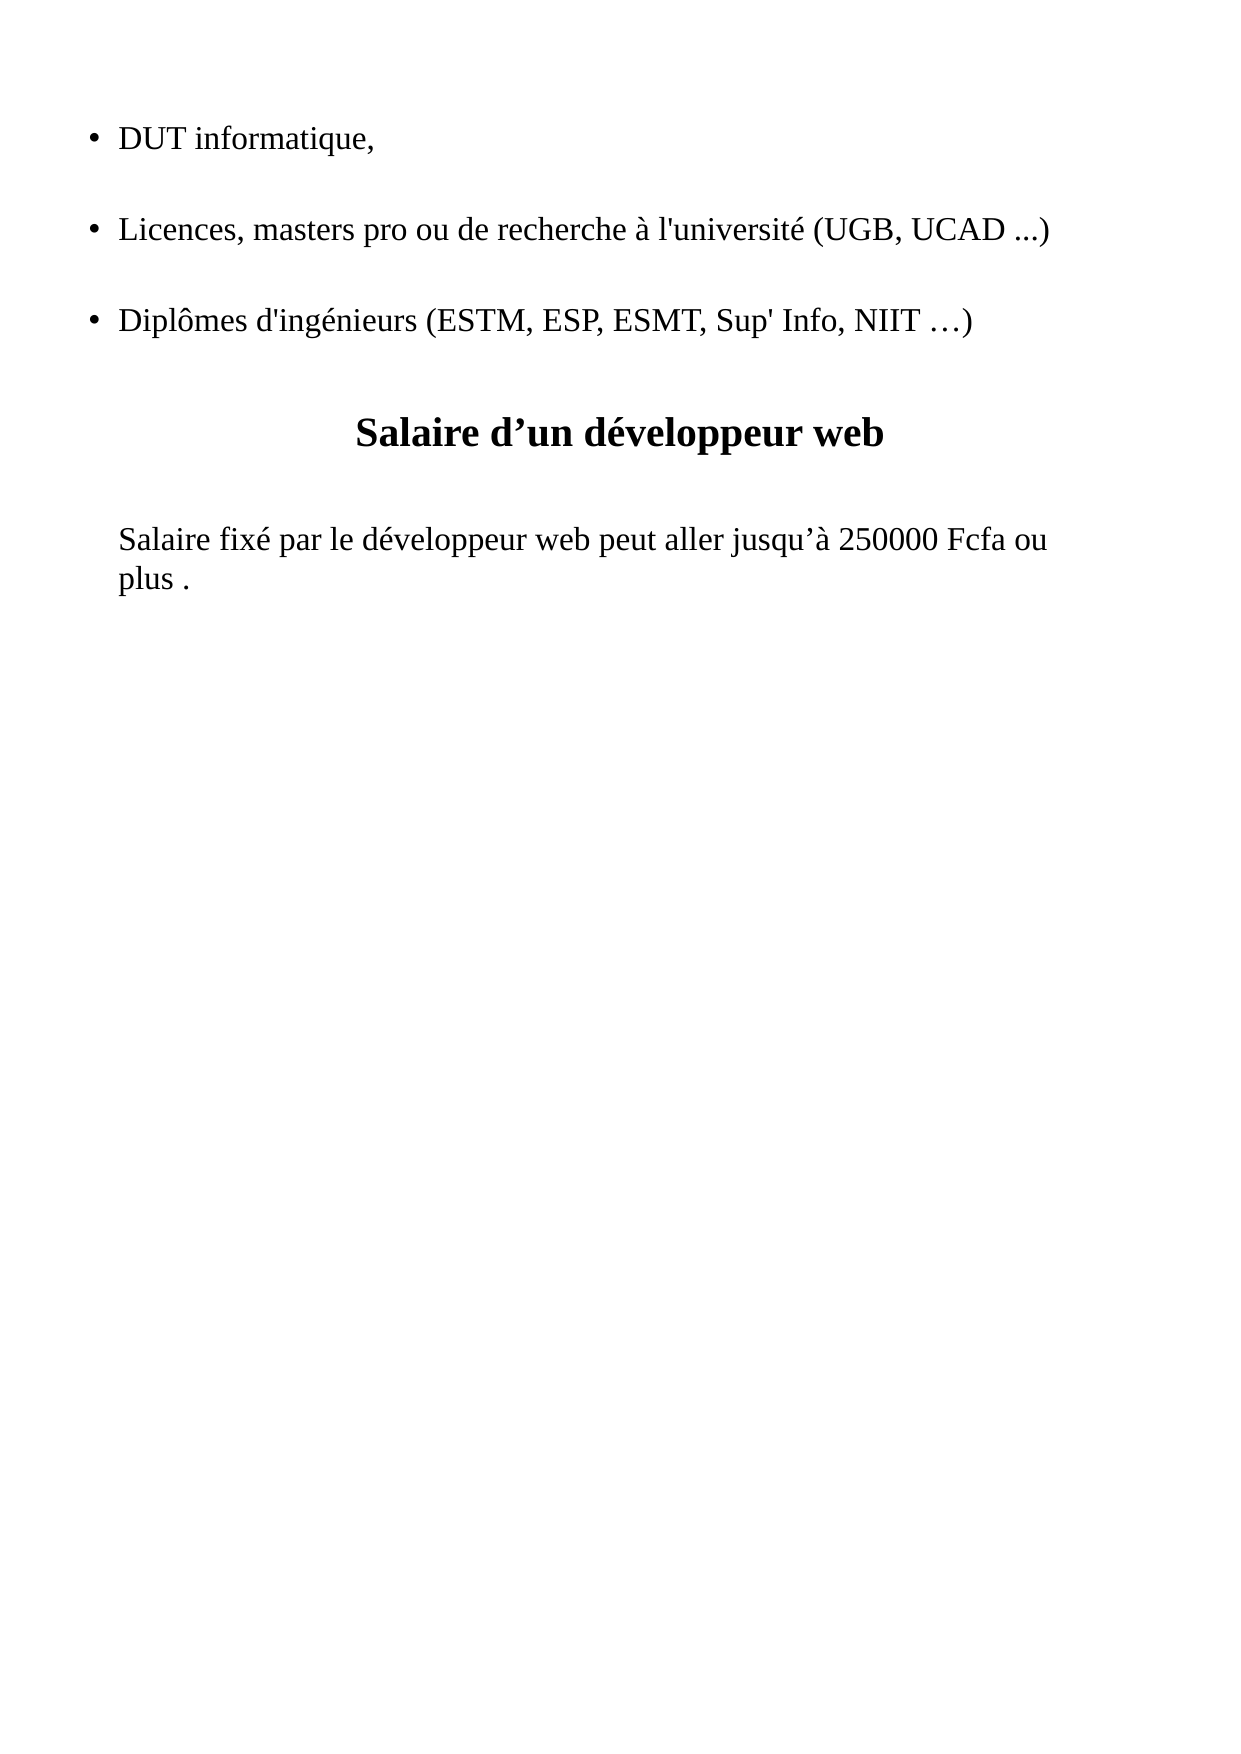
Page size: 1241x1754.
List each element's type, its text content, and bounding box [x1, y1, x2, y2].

list Licences, masters pro ou de recherche à l'université (UGB, UCAD ...) [118, 209, 1122, 247]
text Salaire fixé par le développeur web peut aller jusqu’à 250000 Fcfa ou plus . [118, 519, 1122, 596]
list Diplômes d'ingénieurs (ESTM, ESP, ESMT, Sup' Info, NIIT …) [118, 300, 1122, 338]
text Salaire d’un développeur web [118, 407, 1122, 499]
list DUT informatique, [118, 118, 1122, 156]
